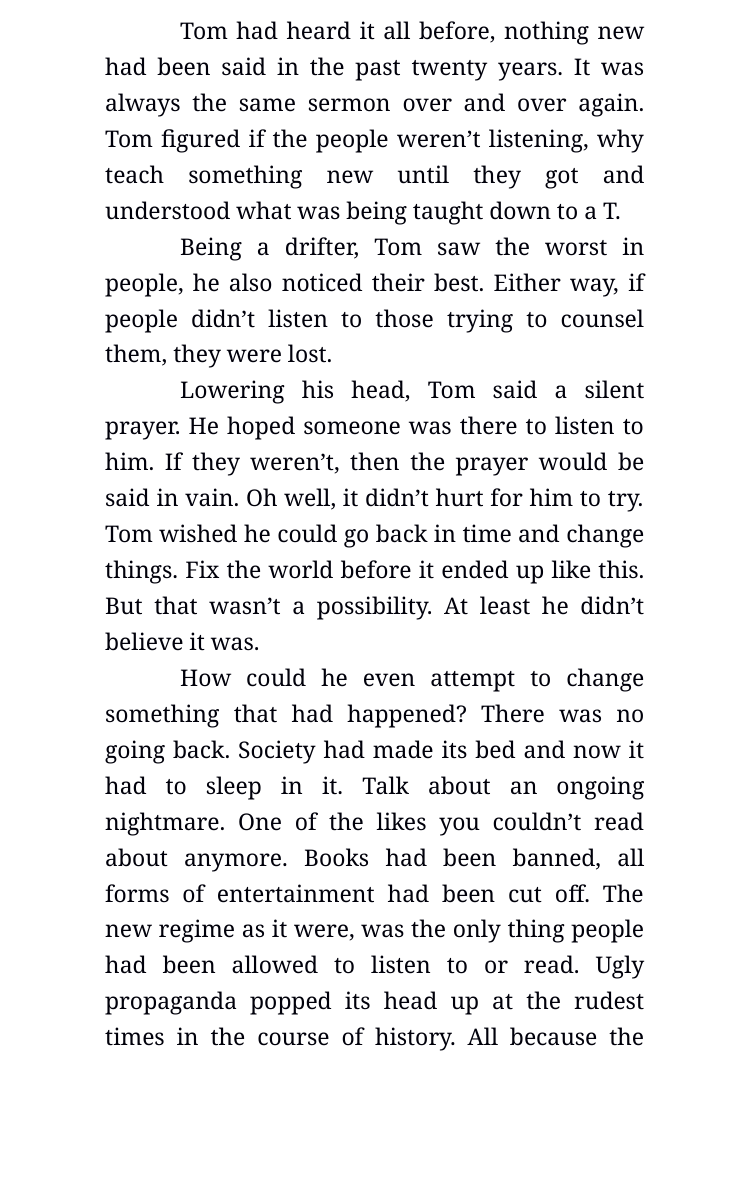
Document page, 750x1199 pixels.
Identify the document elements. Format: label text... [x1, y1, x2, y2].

text Lowering his head, Tom said a silent prayer. He hoped someone was there to listen to him. If they weren’t, then the prayer would be said in vain. Oh well, it didn’t hurt for him to try. Tom wished he could go back in time and change things. Fix the world before it ended up like this. But that wasn’t a possibility. At least he didn’t believe it was. [105, 374, 645, 657]
text Being a drifter, Tom saw the worst in people, he also noticed their best. Either way, if people didn’t listen to those trying to counsel them, they were lost. [105, 231, 645, 370]
text Tom had heard it all before, nothing new had been said in the past twenty years. It was always the same sermon over and over again. Tom figured if the people weren’t listening, why teach something new until they got and understood what was being taught down to a T. [105, 15, 645, 226]
text How could he even attempt to change something that had happened? There was no going back. Society had made its bed and now it had to sleep in it. Talk about an ongoing nightmare. One of the likes you couldn’t read about anymore. Books had been banned, all forms of entertainment had been cut off. The new regime as it were, was the only thing people had been allowed to listen to or read. Ugly propaganda popped its head up at the rudest times in the course of history. All because the [105, 662, 645, 1052]
